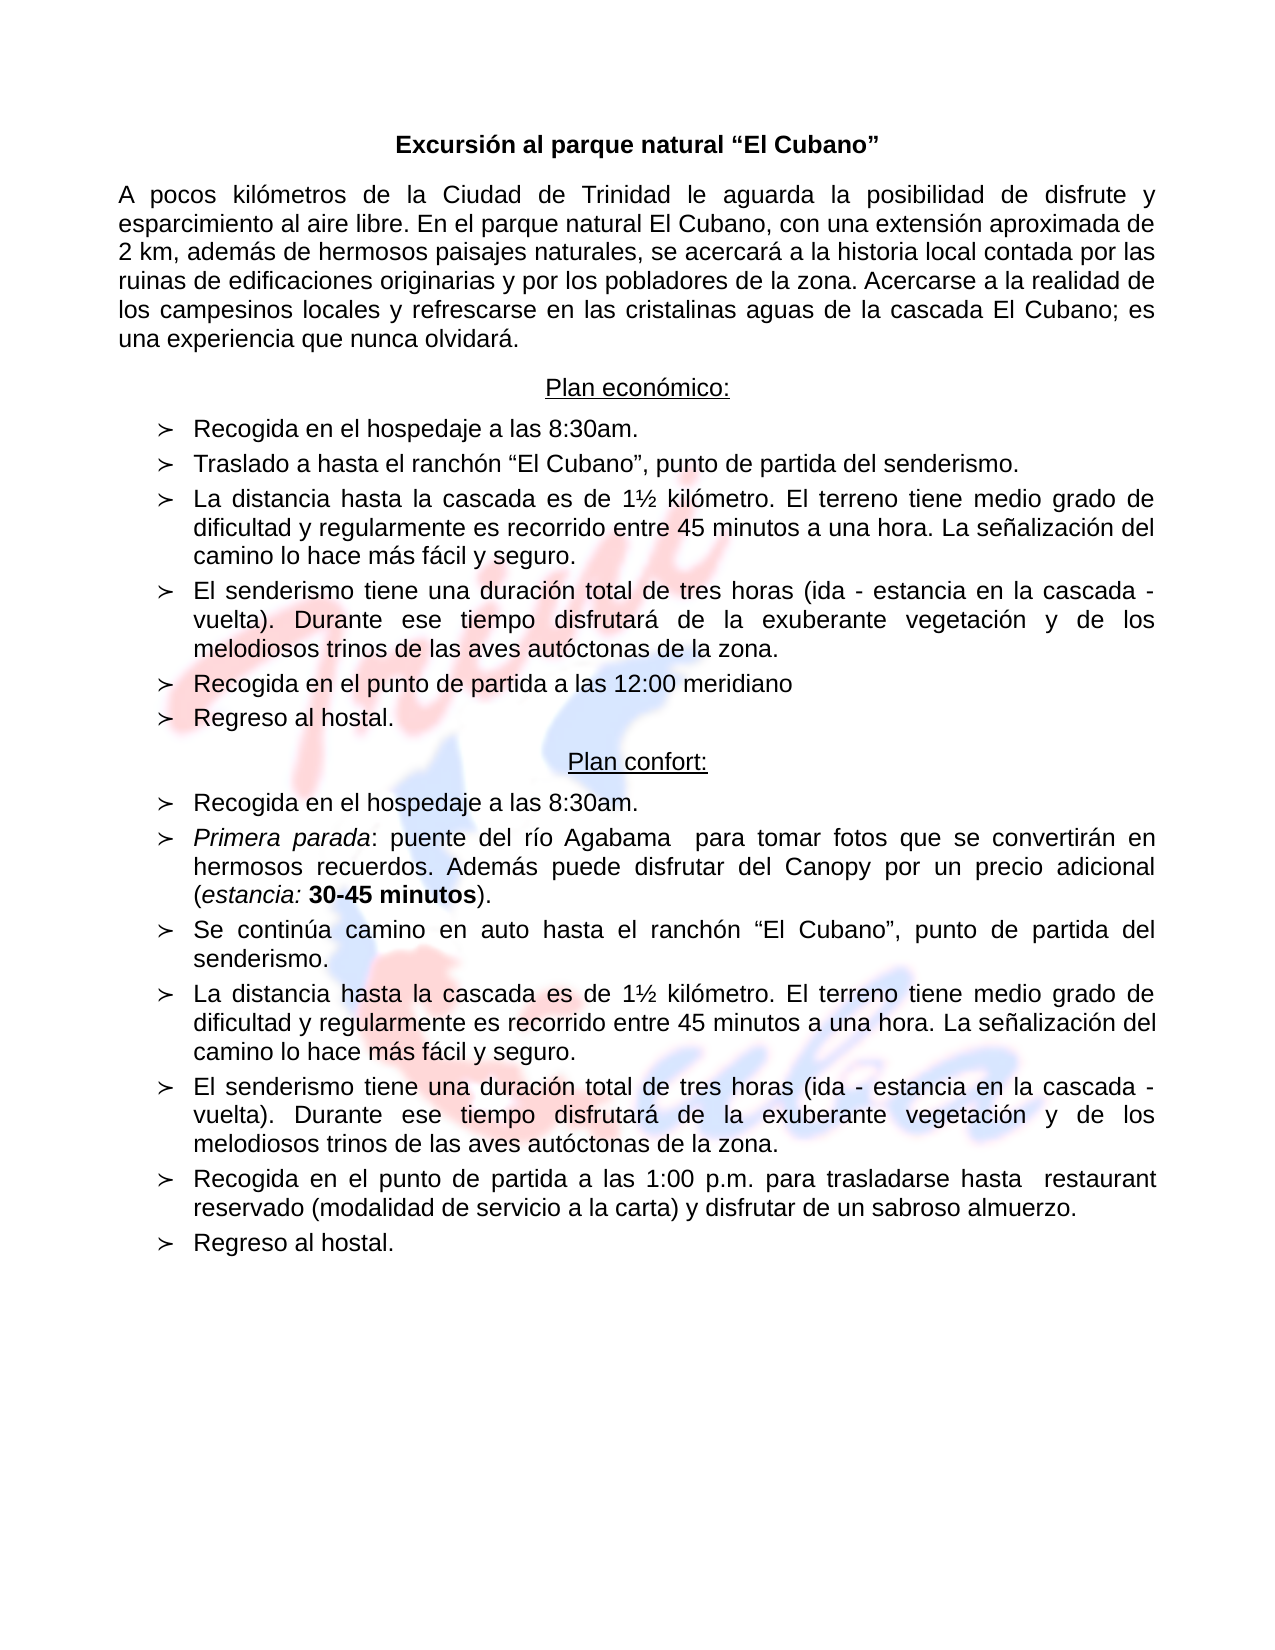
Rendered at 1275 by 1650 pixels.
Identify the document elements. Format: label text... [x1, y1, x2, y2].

text Excursión al parque natural “El Cubano” [118, 130, 1157, 159]
list Recogida en el punto de partida a las 1:00 p.m. para trasladarse hasta restaurant reservado (modalidad de servicio a la carta) y disfrutar de un sabroso almuerzo. [690, 1164, 1157, 1221]
text Plan económico: [118, 373, 1157, 402]
text Plan confort: [118, 747, 127, 776]
text A pocos kilómetros de la Ciudad de Trinidad le aguarda la posibilidad de disfrute y esparcimiento al aire libre. En el parque natural El Cubano, con una extensión aproximada de 2 km, además de hermosos paisajes naturales, se acercará a la historia local contada por las ruinas de edificaciones originarias y por los pobladores de la zona. Acercarse a la realidad de los campesinos locales y refrescarse en las cristalinas aguas de la cascada El Cubano; es una experiencia que nunca olvidará. [118, 180, 1157, 352]
list Regreso al hostal. [156, 1227, 1157, 1256]
list Recogida en el hospedaje a las 8:30am. [156, 414, 1157, 443]
text Plan confort: [1148, 747, 1157, 776]
